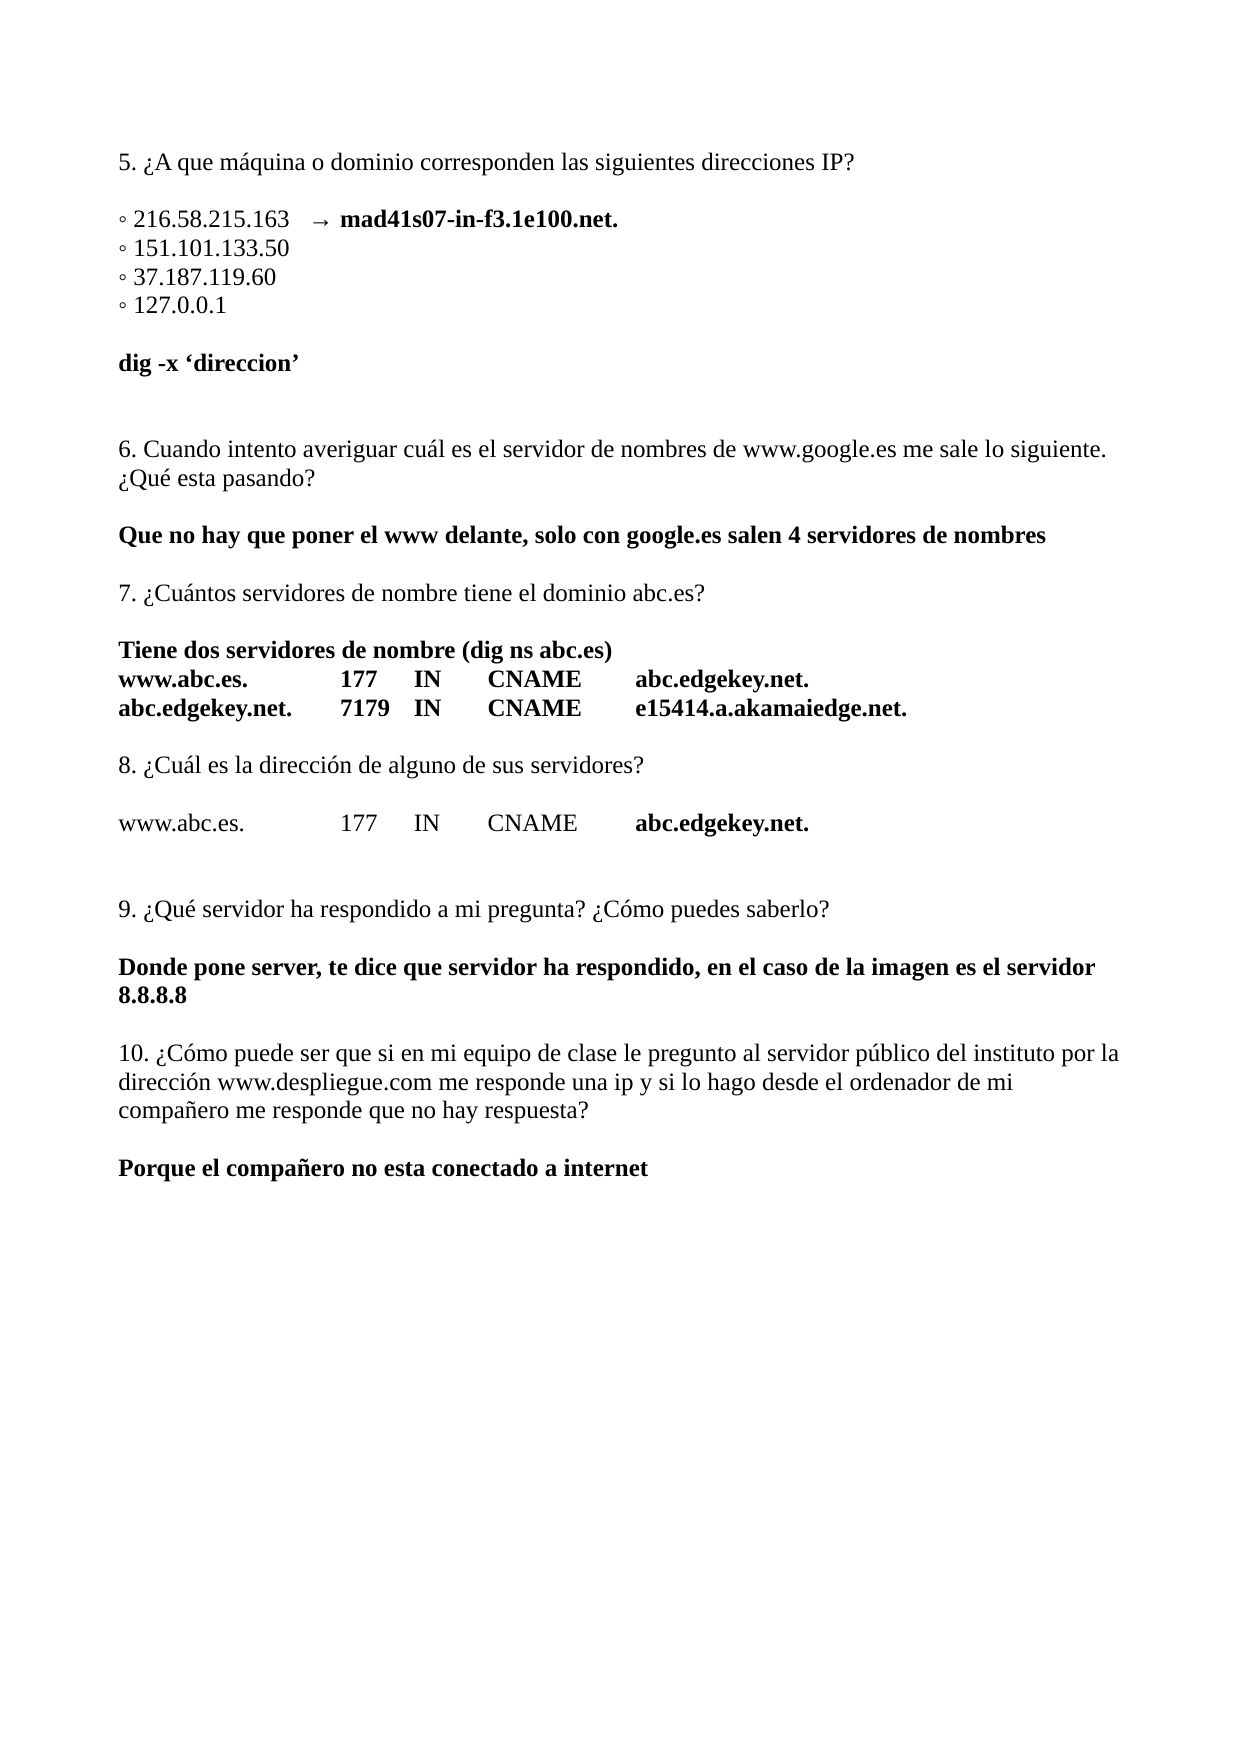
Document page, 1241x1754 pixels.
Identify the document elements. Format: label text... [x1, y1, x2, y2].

text Que no hay que poner el www delante, solo con google.es salen 4 servidores de nombres [118, 521, 1122, 549]
text ◦ 127.0.0.1 [118, 291, 1122, 319]
text Tiene dos servidores de nombre (dig ns abc.es) [118, 636, 1122, 664]
text 7. ¿Cuántos servidores de nombre tiene el dominio abc.es? [118, 578, 1122, 607]
text 8. ¿Cuál es la dirección de alguno de sus servidores? [118, 751, 1122, 779]
text ◦ 216.58.215.163 → mad41s07-in-f3.1e100.net. [118, 204, 1122, 233]
text abc.edgekey.net. 7179 IN CNAME e15414.a.akamaiedge.net. [118, 693, 1122, 722]
text ◦ 151.101.133.50 [118, 233, 1122, 262]
text 10. ¿Cómo puede ser que si en mi equipo de clase le pregunto al servidor público del instituto por la dirección www.despliegue.com me responde una ip y si lo hago desde el ordenador de mi compañero me responde que no hay respuesta? [118, 1038, 1122, 1124]
text Donde pone server, te dice que servidor ha respondido, en el caso de la imagen es el servidor 8.8.8.8 [118, 952, 1122, 1009]
text 9. ¿Qué servidor ha respondido a mi pregunta? ¿Cómo puedes saberlo? [118, 894, 1122, 923]
text www.abc.es. 177 IN CNAME abc.edgekey.net. [118, 664, 1122, 693]
text 6. Cuando intento averiguar cuál es el servidor de nombres de www.google.es me sale lo siguiente. ¿Qué esta pasando? [118, 434, 1122, 492]
text Porque el compañero no esta conectado a internet [118, 1153, 1122, 1182]
text dig -x ‘direccion’ [118, 348, 1122, 377]
text ◦ 37.187.119.60 [118, 262, 1122, 291]
text 5. ¿A que máquina o dominio corresponden las siguientes direcciones IP? [118, 147, 1122, 176]
text www.abc.es. 177 IN CNAME abc.edgekey.net. [118, 808, 1122, 837]
